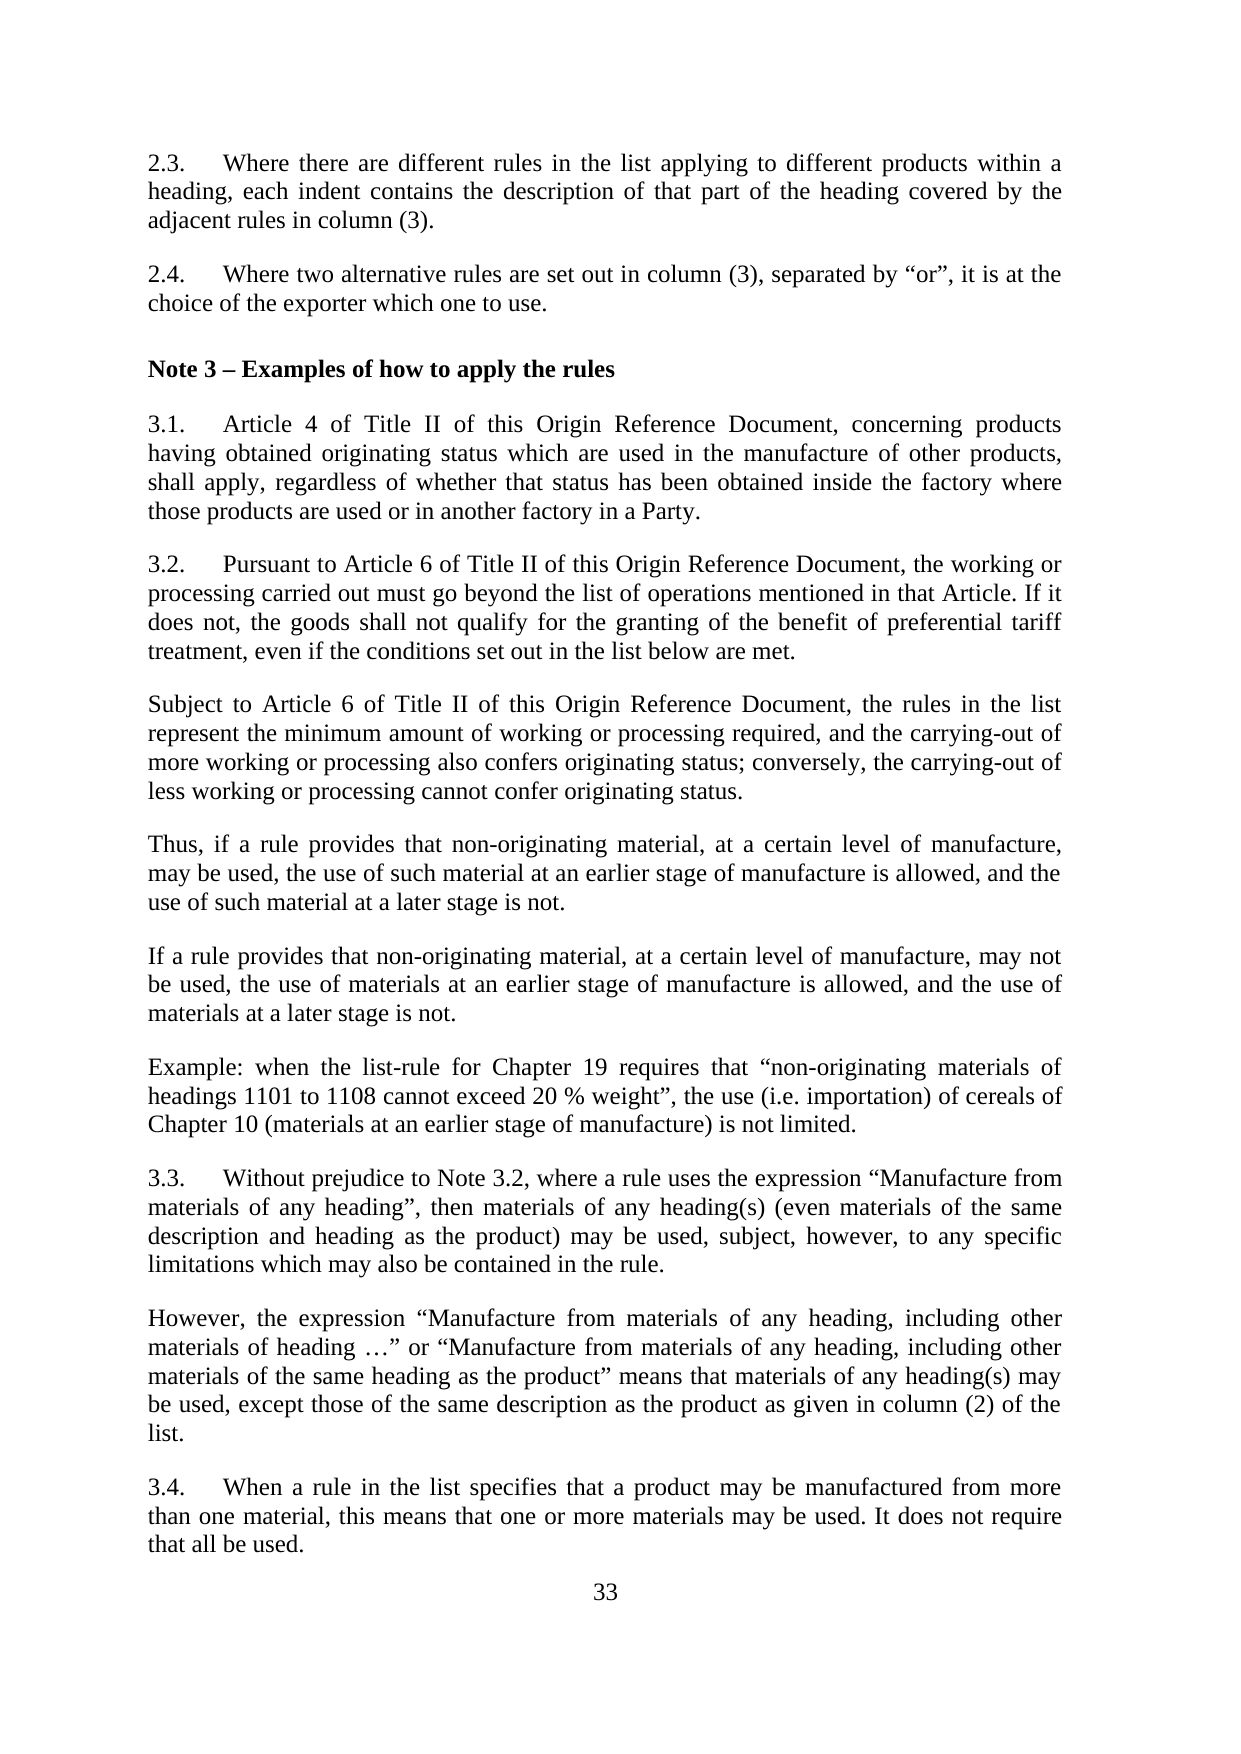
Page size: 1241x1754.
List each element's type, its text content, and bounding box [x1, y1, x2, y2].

list If a rule provides that non-originating material, at a certain level of manufacture, may not be used, the use of materials at an earlier stage of manufacture is allowed, and the use of materials at a later stage is not. [148, 941, 1063, 1027]
list However, the expression “Manufacture from materials of any heading, including other materials of heading …” or “Manufacture from materials of any heading, including other materials of the same heading as the product” means that materials of any heading(s) may be used, except those of the same description as the product as given in column (2) of the list. [148, 1303, 1063, 1447]
text Note 3 – Examples of how to apply the rules [148, 354, 1063, 383]
list 3.3. Without prejudice to Note 3.2, where a rule uses the expression “Manufacture from materials of any heading”, then materials of any heading(s) (even materials of the same description and heading as the product) may be used, subject, however, to any specific limitations which may also be contained in the rule. [148, 1163, 1063, 1278]
list Subject to Article 6 of Title II of this Origin Reference Document, the rules in the list represent the minimum amount of working or processing required, and the carrying-out of more working or processing also confers originating status; conversely, the carrying-out of less working or processing cannot confer originating status. [148, 689, 1063, 804]
list 2.4. Where two alternative rules are set out in column (3), separated by “or”, it is at the choice of the exporter which one to use. [148, 259, 1063, 316]
list 3.4. When a rule in the list specifies that a product may be manufactured from more than one material, this means that one or more materials may be used. It does not require that all be used. [148, 1472, 1063, 1558]
list Example: when the list-rule for Chapter 19 requires that “non-originating materials of headings 1101 to 1108 cannot exceed 20 % weight”, the use (i.e. importation) of cereals of Chapter 10 (materials at an earlier stage of manufacture) is not limited. [148, 1052, 1063, 1138]
list 3.1. Article 4 of Title II of this Origin Reference Document, concerning products having obtained originating status which are used in the manufacture of other products, shall apply, regardless of whether that status has been obtained inside the factory where those products are used or in another factory in a Party. [148, 409, 1063, 524]
list 2.3. Where there are different rules in the list applying to different products within a heading, each indent contains the description of that part of the heading covered by the adjacent rules in column (3). [148, 148, 1063, 234]
list 3.2. Pursuant to Article 6 of Title II of this Origin Reference Document, the working or processing carried out must go beyond the list of operations mentioned in that Article. If it does not, the goods shall not qualify for the granting of the benefit of preferential tariff treatment, even if the conditions set out in the list below are met. [148, 549, 1063, 664]
list Thus, if a rule provides that non-originating material, at a certain level of manufacture, may be used, the use of such material at an earlier stage of manufacture is allowed, and the use of such material at a later stage is not. [148, 829, 1063, 916]
